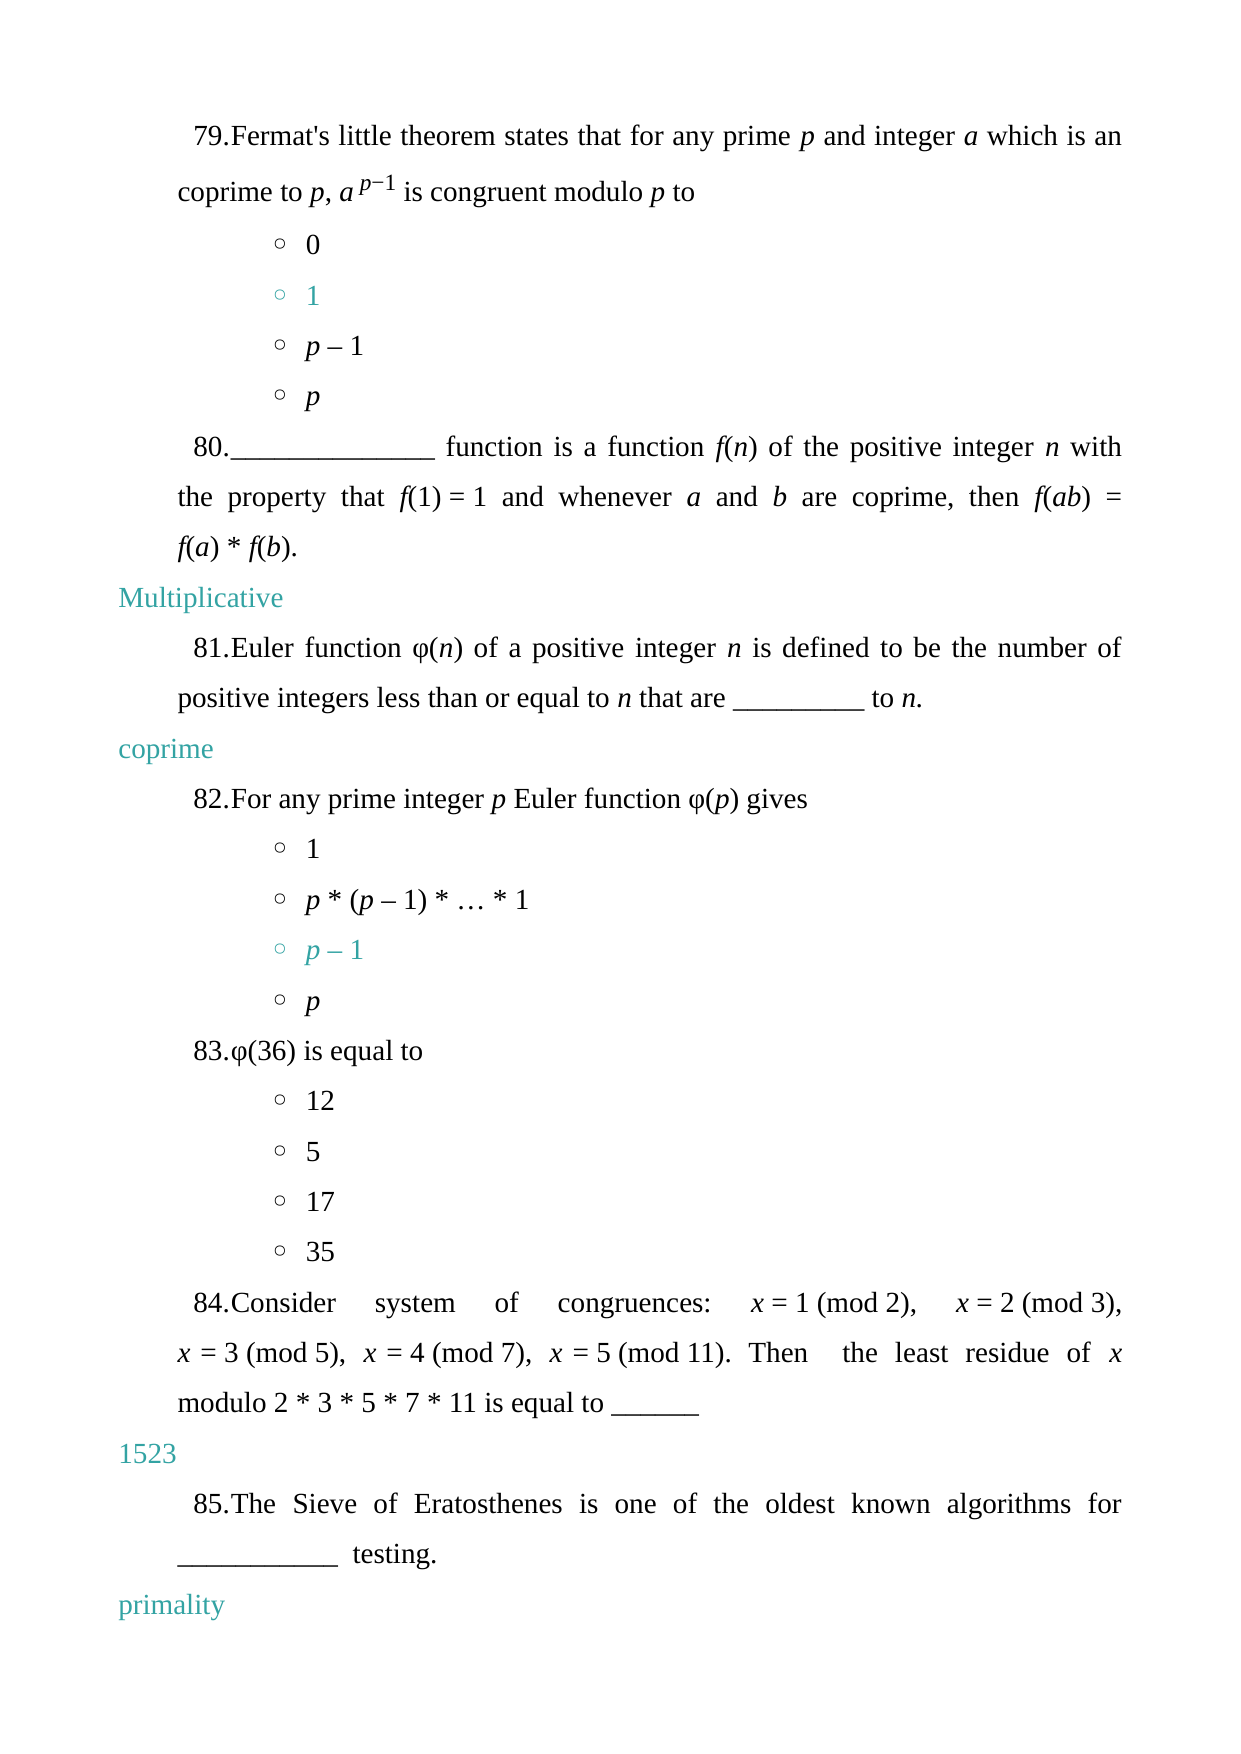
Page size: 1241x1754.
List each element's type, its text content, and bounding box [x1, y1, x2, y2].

list p * (p – 1) * … * 1 [268, 882, 1122, 915]
list p [268, 983, 1122, 1016]
list p – 1 [268, 328, 1122, 362]
list The Sieve of Eratosthenes is one of the oldest known algorithms for ___________ testing. [177, 1486, 1122, 1570]
list ______________ function is a function f(n) of the positive integer n with the property that f(1) = 1 and whenever a and b are coprime, then f(ab) = f(a) * f(b). [177, 429, 1122, 563]
list 35 [268, 1234, 1122, 1268]
list For any prime integer p Euler function φ(p) gives [177, 781, 1122, 814]
list φ(36) is equal to [177, 1033, 1122, 1067]
list 1 [268, 831, 1122, 865]
list 17 [268, 1184, 1122, 1218]
list p – 1 [268, 932, 1122, 966]
text primality [118, 1587, 1122, 1620]
list 1 [268, 278, 1122, 311]
list Euler function φ(n) of a positive integer n is defined to be the number of positive integers less than or equal to n that are _________ to n. [177, 630, 1122, 714]
list Consider system of congruences: x = 1 (mod 2), x = 2 (mod 3), x = 3 (mod 5), x = 4 (mod 7), x = 5 (mod 11). Then the least residue of x modulo 2 * 3 * 5 * 7 * 11 is equal to ______ [177, 1285, 1122, 1419]
list p [268, 378, 1122, 412]
text 1523 [118, 1436, 1122, 1469]
list Fermat's little theorem states that for any prime p and integer a which is an coprime to p, a p−1 is congruent modulo p to [177, 118, 1122, 208]
list 5 [268, 1134, 1122, 1167]
list 12 [268, 1083, 1122, 1117]
text coprime [118, 731, 1122, 764]
list 0 [268, 227, 1122, 261]
text Multiplicative [118, 580, 1122, 613]
